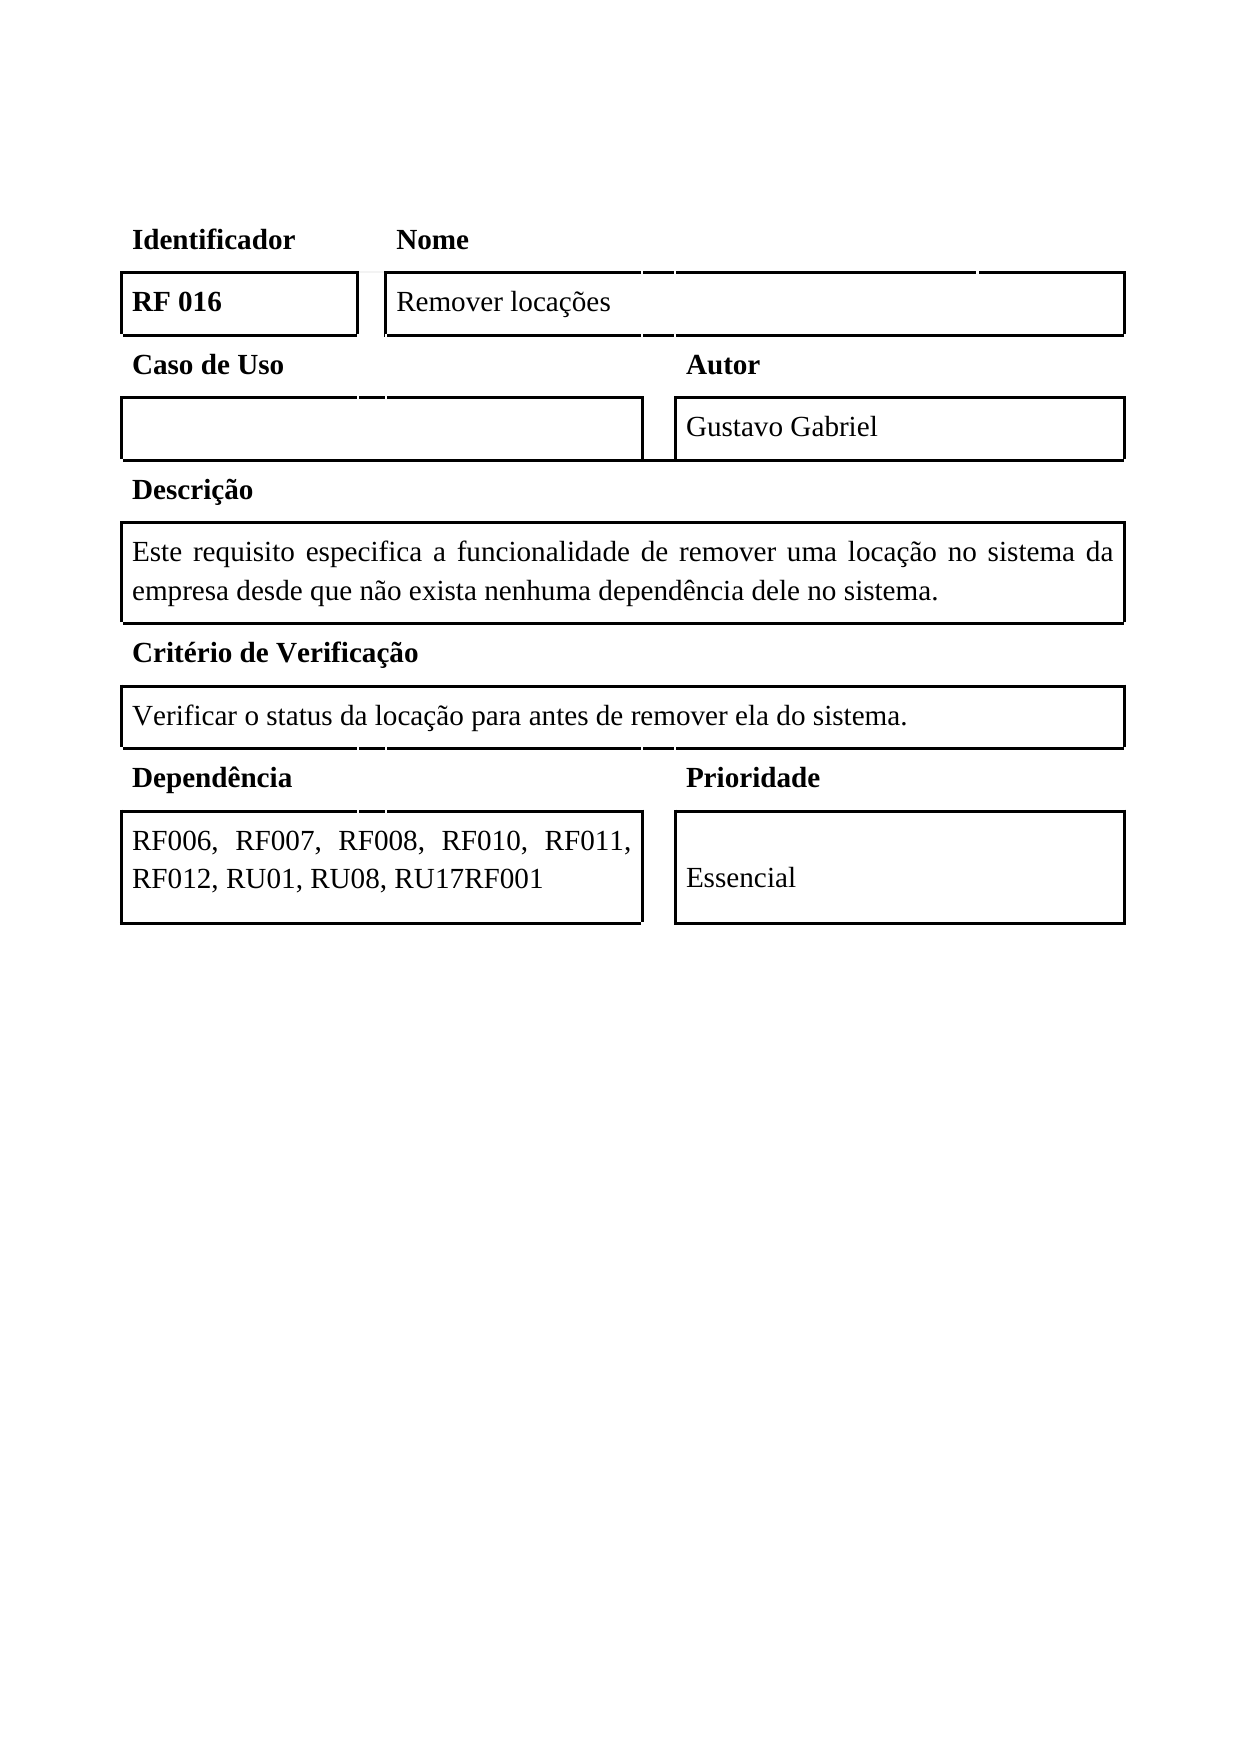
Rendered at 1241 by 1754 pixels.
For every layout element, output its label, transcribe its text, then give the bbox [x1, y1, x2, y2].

table_header Identificador [123, 212, 357, 271]
table_cell Caso de Uso [123, 337, 357, 396]
table_header [643, 212, 674, 271]
table_cell RF006, RF007, RF008, RF010, RF011, RF012, RU01, RU08, RU17RF001 [123, 813, 641, 922]
table_cell [359, 750, 385, 809]
table_cell [644, 813, 674, 922]
table_cell Este requisito especifica a funcionalidade de remover uma locação no sistema da empresa desde que não exista nenhuma dependência dele no sistema. [123, 524, 1123, 622]
table_cell Dependência [123, 750, 357, 809]
table_cell Critério de Verificação [123, 625, 1124, 684]
table_header [979, 212, 1124, 271]
table_cell [359, 273, 384, 333]
table_cell Remover locações [387, 274, 1123, 333]
table_cell Verificar o status da locação para antes de remover ela do sistema. [123, 688, 1123, 747]
table_cell [359, 336, 385, 396]
table_cell [387, 750, 641, 809]
table_cell Prioridade [676, 750, 1124, 809]
table_cell [644, 399, 674, 458]
table_header Nome [387, 212, 641, 271]
table_cell [643, 750, 674, 809]
table_cell Essencial [677, 813, 1123, 922]
table_cell Gustavo Gabriel [677, 399, 1123, 458]
table_cell Descrição [123, 462, 1124, 521]
table_header [676, 212, 976, 271]
table_cell [643, 337, 674, 396]
table_cell RF 016 [123, 274, 356, 333]
table_header [359, 212, 385, 271]
table_cell Autor [676, 337, 1124, 396]
table_cell [123, 399, 641, 458]
table_cell [387, 337, 641, 396]
